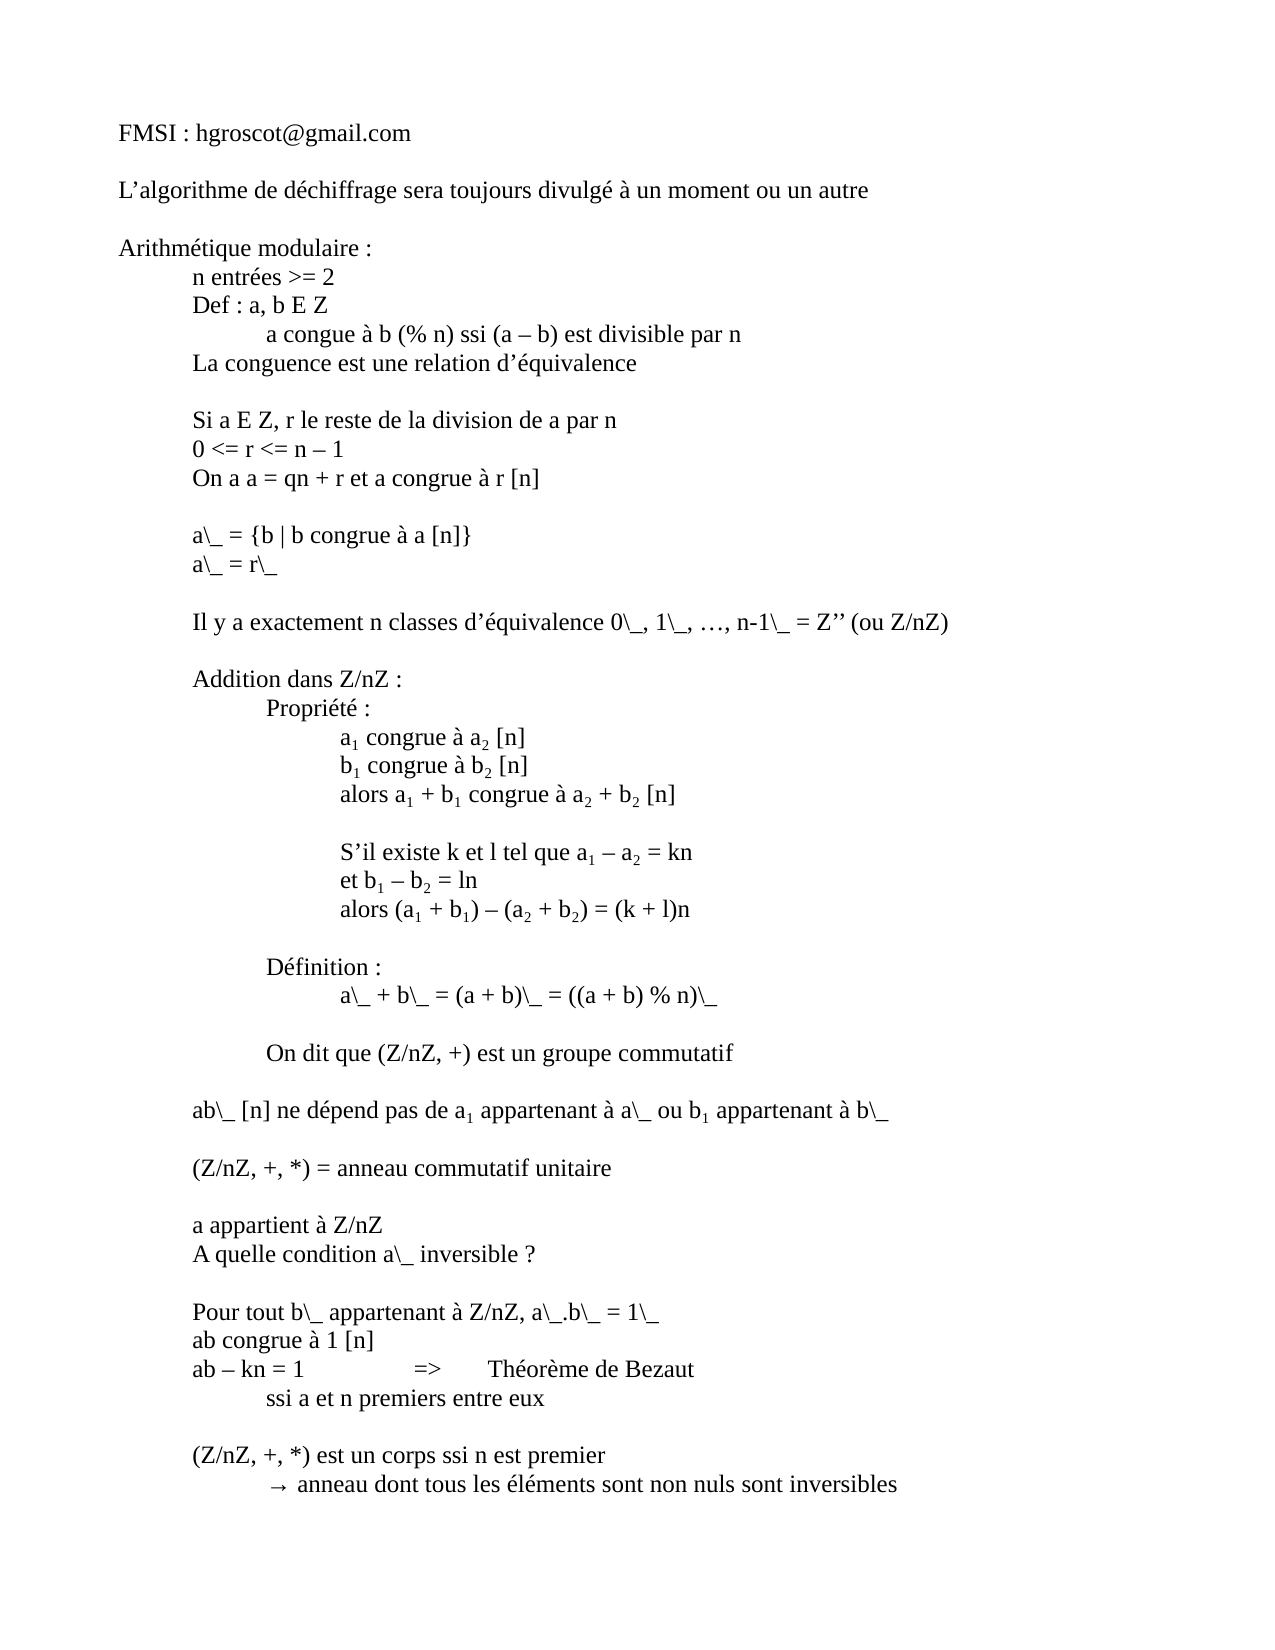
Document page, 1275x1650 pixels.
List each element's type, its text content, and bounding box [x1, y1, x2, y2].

text a congue à b (% n) ssi (a – b) est divisible par n [118, 319, 1157, 348]
text Propriété : [118, 693, 1157, 722]
text Pour tout b\_ appartenant à Z/nZ, a\_.b\_ = 1\_ [118, 1297, 1157, 1326]
text a appartient à Z/nZ [118, 1211, 1157, 1239]
text ab congrue à 1 [n] [118, 1326, 1157, 1354]
text (Z/nZ, +, *) est un corps ssi n est premier [118, 1441, 1157, 1469]
text n entrées >= 2 [118, 262, 1157, 291]
text ab – kn = 1 => Théorème de Bezaut [118, 1354, 1157, 1383]
text Arithmétique modulaire : [118, 233, 1157, 262]
text S’il existe k et l tel que a₁ – a₂ = kn [118, 837, 1157, 866]
text → anneau dont tous les éléments sont non nuls sont inversibles [118, 1469, 1157, 1498]
text a\_ + b\_ = (a + b)\_ = ((a + b) % n)\_ [118, 981, 1157, 1009]
text Addition dans Z/nZ : [118, 664, 1157, 693]
text alors (a₁ + b₁) – (a₂ + b₂) = (k + l)n [118, 894, 1157, 923]
text L’algorithme de déchiffrage sera toujours divulgé à un moment ou un autre [118, 176, 1157, 204]
text A quelle condition a\_ inversible ? [118, 1239, 1157, 1268]
text 0 <= r <= n – 1 [118, 434, 1157, 463]
text On dit que (Z/nZ, +) est un groupe commutatif [118, 1038, 1157, 1067]
text On a a = qn + r et a congrue à r [n] [118, 463, 1157, 492]
text La conguence est une relation d’équivalence [118, 348, 1157, 377]
text ssi a et n premiers entre eux [118, 1383, 1157, 1412]
text b₁ congrue à b₂ [n] [118, 751, 1157, 779]
text et b₁ – b₂ = ln [118, 866, 1157, 894]
text Il y a exactement n classes d’équivalence 0\_, 1\_, …, n-1\_ = Z’’ (ou Z/nZ) [118, 607, 1157, 636]
text Def : a, b E Z [118, 291, 1157, 319]
text a\_ = {b | b congrue à a [n]} [118, 521, 1157, 549]
text ab\_ [n] ne dépend pas de a₁ appartenant à a\_ ou b₁ appartenant à b\_ [118, 1096, 1157, 1124]
text a\_ = r\_ [118, 549, 1157, 578]
text a₁ congrue à a₂ [n] [118, 722, 1157, 751]
text alors a₁ + b₁ congrue à a₂ + b₂ [n] [118, 779, 1157, 808]
text Si a E Z, r le reste de la division de a par n [118, 406, 1157, 434]
text (Z/nZ, +, *) = anneau commutatif unitaire [118, 1153, 1157, 1182]
text FMSI : hgroscot@gmail.com [118, 118, 1157, 147]
text Définition : [118, 952, 1157, 981]
